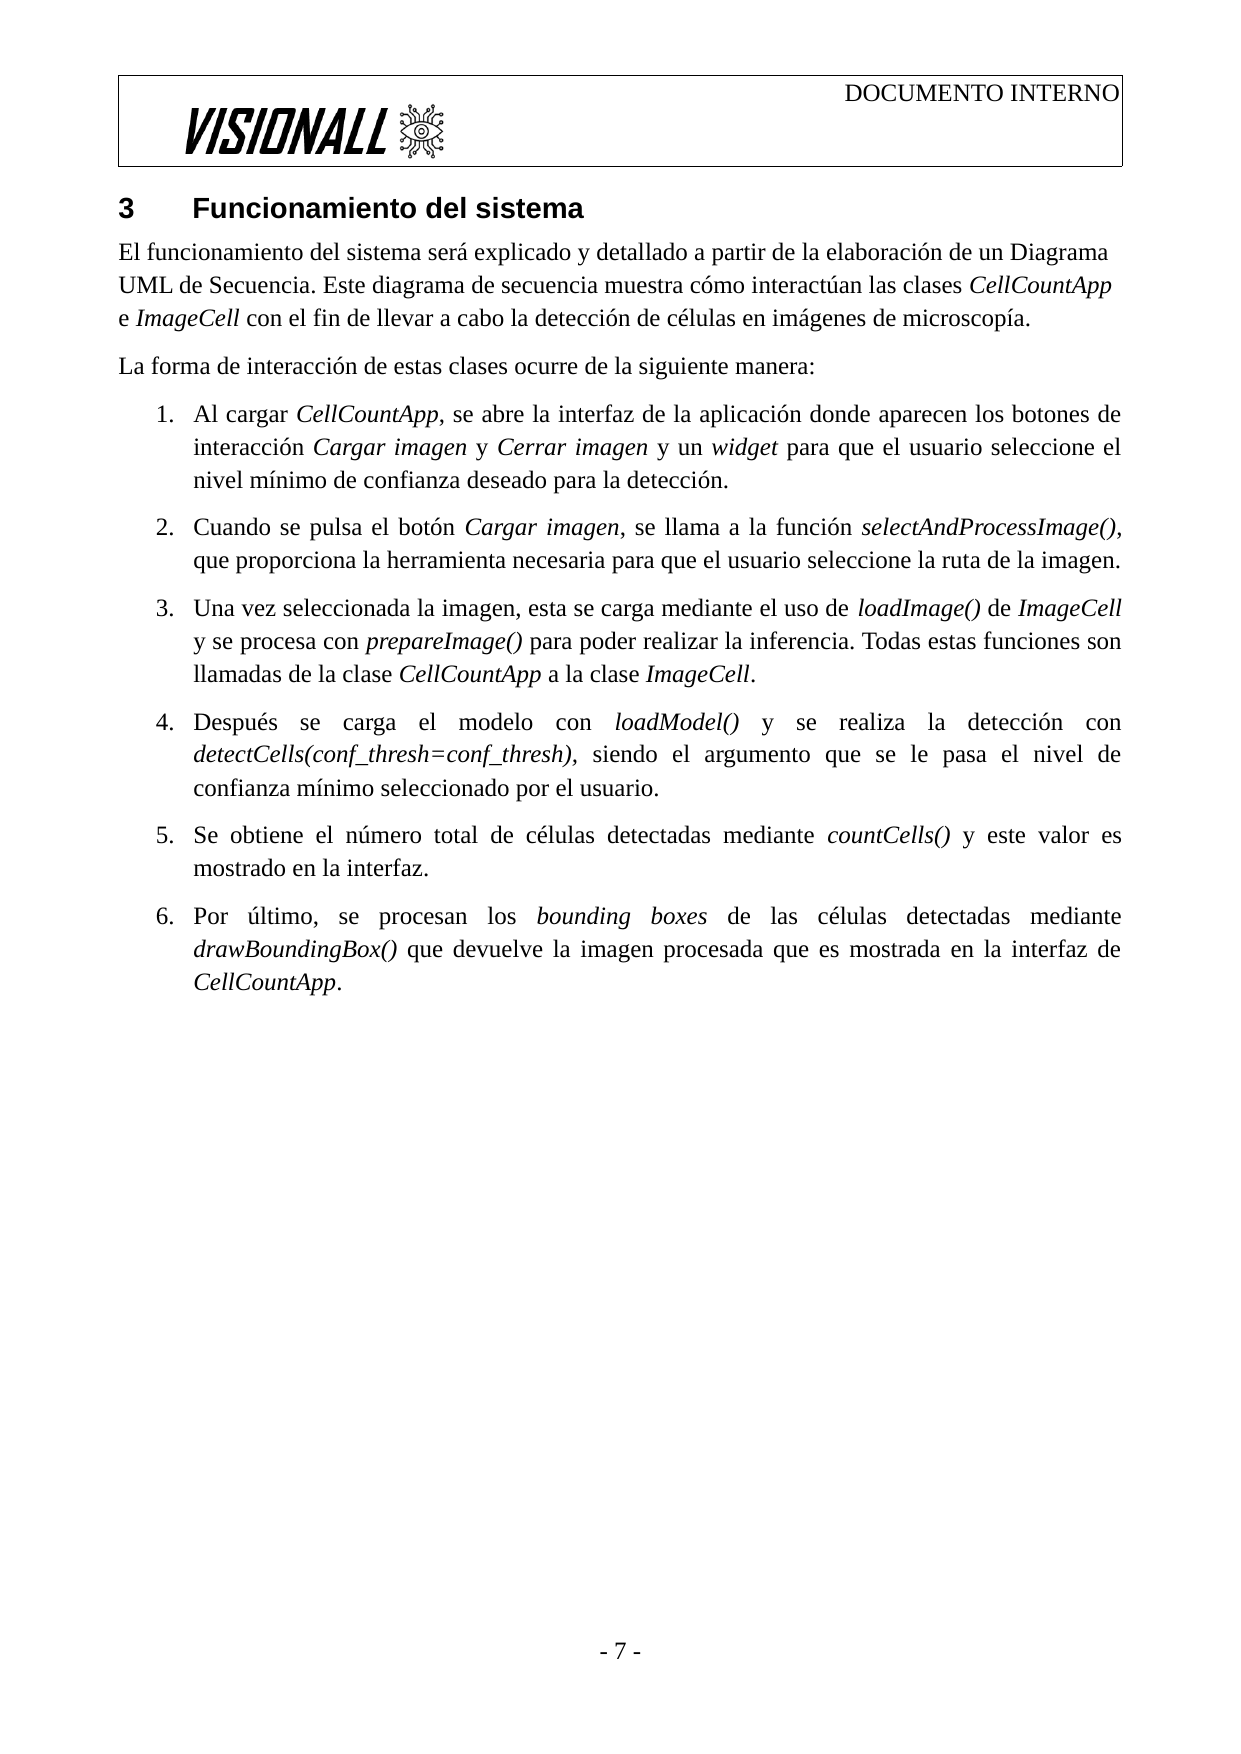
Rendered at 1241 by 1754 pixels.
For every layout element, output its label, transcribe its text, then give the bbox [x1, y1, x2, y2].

text El funcionamiento del sistema será explicado y detallado a partir de la elaboración de un Diagrama UML de Secuencia. Este diagrama de secuencia muestra cómo interactúan las clases CellCountApp e ImageCell con el fin de llevar a cabo la detección de células en imágenes de microscopía. [118, 237, 1122, 332]
list Una vez seleccionada la imagen, esta se carga mediante el uso de loadImage() de ImageCell y se procesa con prepareImage() para poder realizar la inferencia. Todas estas funciones son llamadas de la clase CellCountApp a la clase ImageCell. [156, 593, 1122, 688]
subtitle Funcionamiento del sistema [118, 191, 1122, 225]
list Al cargar CellCountApp, se abre la interfaz de la aplicación donde aparecen los botones de interacción Cargar imagen y Cerrar imagen y un widget para que el usuario seleccione el nivel mínimo de confianza deseado para la detección. [156, 399, 1122, 493]
list Después se carga el modelo con loadModel() y se realiza la detección con detectCells(conf_thresh=conf_thresh), siendo el argumento que se le pasa el nivel de confianza mínimo seleccionado por el usuario. [156, 707, 1122, 801]
text La forma de interacción de estas clases ocurre de la siguiente manera: [118, 351, 1122, 380]
list Cuando se pulsa el botón Cargar imagen, se llama a la función selectAndProcessImage(), que proporciona la herramienta necesaria para que el usuario seleccione la ruta de la imagen. [156, 512, 1122, 574]
list Por último, se procesan los bounding boxes de las células detectadas mediante drawBoundingBox() que devuelve la imagen procesada que es mostrada en la interfaz de CellCountApp. [156, 901, 1122, 996]
list Se obtiene el número total de células detectadas mediante countCells() y este valor es mostrado en la interfaz. [156, 820, 1122, 882]
